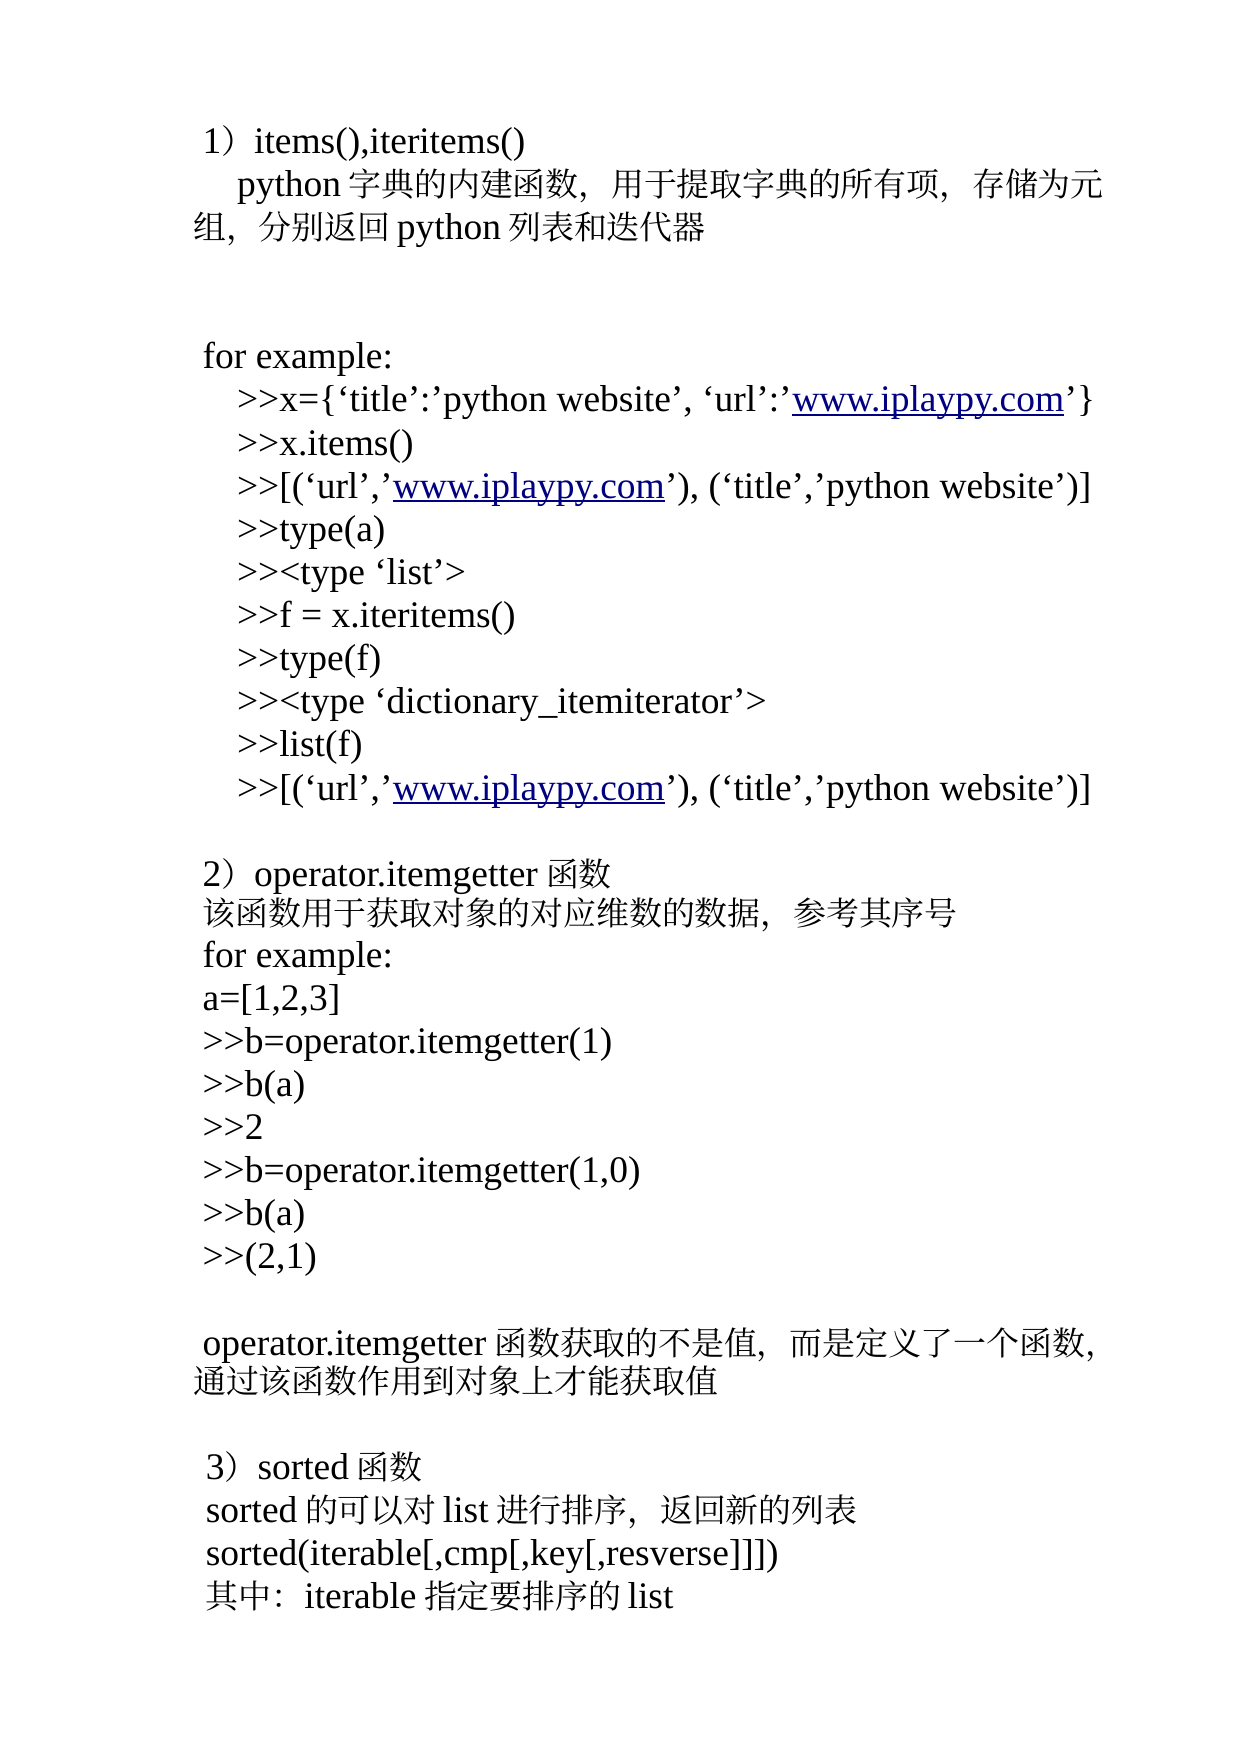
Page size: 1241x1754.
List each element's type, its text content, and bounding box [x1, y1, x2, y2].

text >>[(‘url’,’www.iplaypy.com’), (‘title’,’python website’)] [193, 765, 1122, 808]
text >>b(a) [193, 1191, 1122, 1234]
text 该函数用于获取对象的对应维数的数据，参考其序号 [193, 894, 1122, 932]
text >>list(f) [193, 722, 1122, 765]
text >>(2,1) [193, 1234, 1122, 1277]
text 3）sorted函数 [118, 1444, 1122, 1487]
text >>x={‘title’:’python website’, ‘url’:’www.iplaypy.com’} [193, 377, 1122, 420]
text >>f = x.iteritems() [193, 592, 1122, 636]
text 1）items(),iteritems() [193, 118, 1122, 161]
text python字典的内建函数，用于提取字典的所有项，存储为元组，分别返回python列表和迭代器 [193, 161, 1122, 247]
text sorted的可以对list进行排序，返回新的列表 [118, 1487, 1122, 1530]
text >>type(f) [193, 636, 1122, 679]
text >>b(a) [193, 1061, 1122, 1104]
text 其中：iterable指定要排序的list [118, 1573, 1122, 1617]
text >>b=operator.itemgetter(1,0) [193, 1148, 1122, 1191]
text >>b=operator.itemgetter(1) [193, 1018, 1122, 1061]
text >>x.items() [193, 420, 1122, 463]
text 2）operator.itemgetter函数 [193, 851, 1122, 894]
text for example: [193, 334, 1122, 377]
text a=[1,2,3] [193, 975, 1122, 1018]
text >>type(a) [193, 506, 1122, 549]
text >>[(‘url’,’www.iplaypy.com’), (‘title’,’python website’)] [193, 463, 1122, 506]
text >><type ‘dictionary_itemiterator’> [193, 679, 1122, 722]
text operator.itemgetter函数获取的不是值，而是定义了一个函数，通过该函数作用到对象上才能获取值 [193, 1320, 1122, 1401]
text >>2 [193, 1104, 1122, 1148]
text sorted(iterable[,cmp[,key[,resverse]]]) [118, 1530, 1122, 1573]
text for example: [193, 932, 1122, 975]
text >><type ‘list’> [193, 549, 1122, 592]
